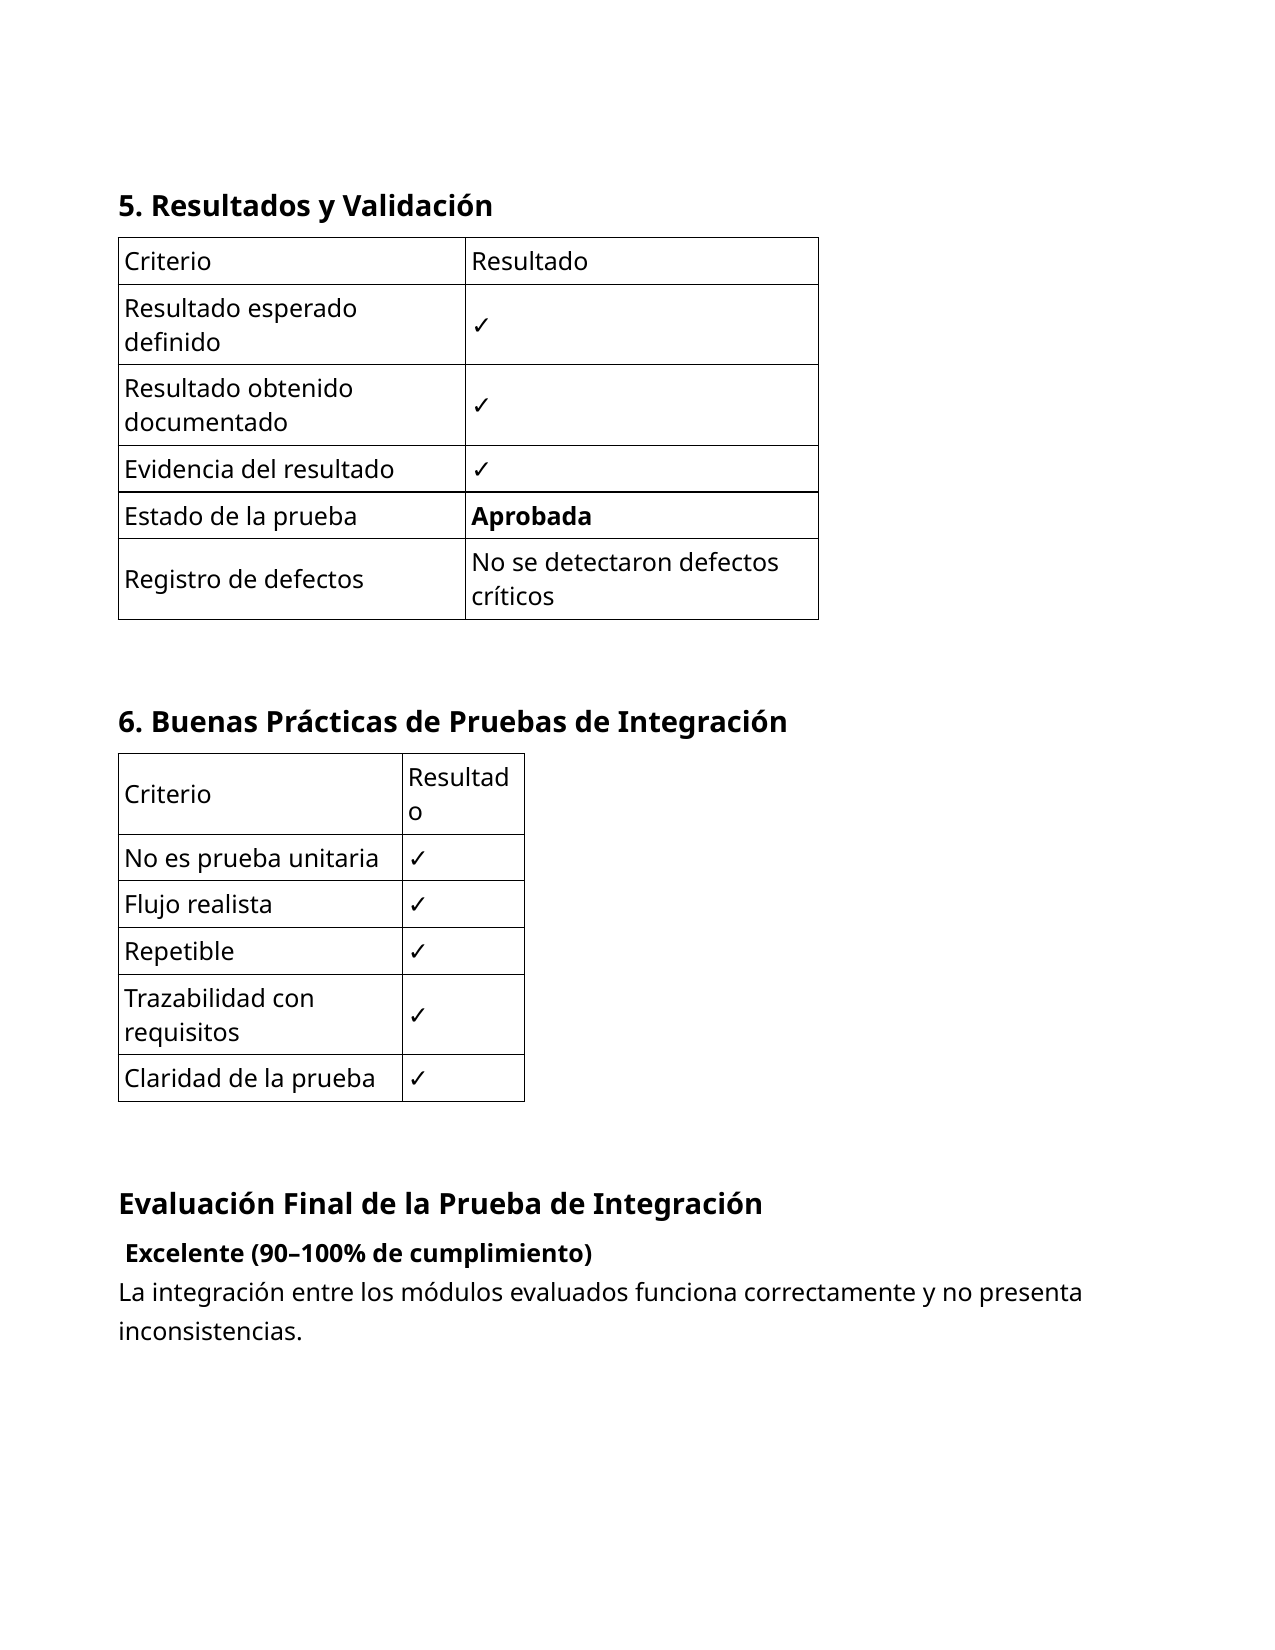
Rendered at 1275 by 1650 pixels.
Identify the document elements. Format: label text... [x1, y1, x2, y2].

table_header Resultado [403, 754, 524, 834]
table_cell ✓ [403, 1055, 524, 1101]
table_cell ✓ [466, 446, 818, 491]
table_header Criterio [119, 754, 402, 834]
table_header Resultado [466, 238, 818, 284]
table_cell Evidencia del resultado [119, 446, 465, 491]
table_cell Flujo realista [119, 881, 402, 927]
table_cell No es prueba unitaria [119, 835, 402, 880]
table_cell ✓ [466, 365, 818, 445]
table_cell No se detectaron defectos críticos [466, 539, 818, 619]
table_cell ✓ [403, 975, 524, 1054]
table_header Criterio [119, 238, 465, 284]
table_cell ✓ [403, 881, 524, 927]
text Excelente (90–100% de cumplimiento) La integración entre los módulos evaluados funciona correctamente y no presenta inconsistencias. [118, 1235, 1157, 1348]
table_cell Claridad de la prueba [119, 1055, 402, 1101]
table_cell ✓ [403, 928, 524, 973]
table_cell Resultado obtenido documentado [119, 365, 465, 445]
table_cell ✓ [466, 285, 818, 364]
subtitle 5. Resultados y Validación [118, 185, 1157, 224]
subtitle 6. Buenas Prácticas de Pruebas de Integración [118, 701, 1157, 741]
table_cell ✓ [403, 835, 524, 880]
table_cell Trazabilidad con requisitos [119, 975, 402, 1054]
table_cell Resultado esperado definido [119, 285, 465, 364]
subtitle Evaluación Final de la Prueba de Integración [118, 1183, 1157, 1223]
table_cell Estado de la prueba [119, 493, 465, 538]
table_cell Aprobada [466, 493, 818, 538]
table_cell Repetible [119, 928, 402, 973]
table_cell Registro de defectos [119, 539, 465, 619]
